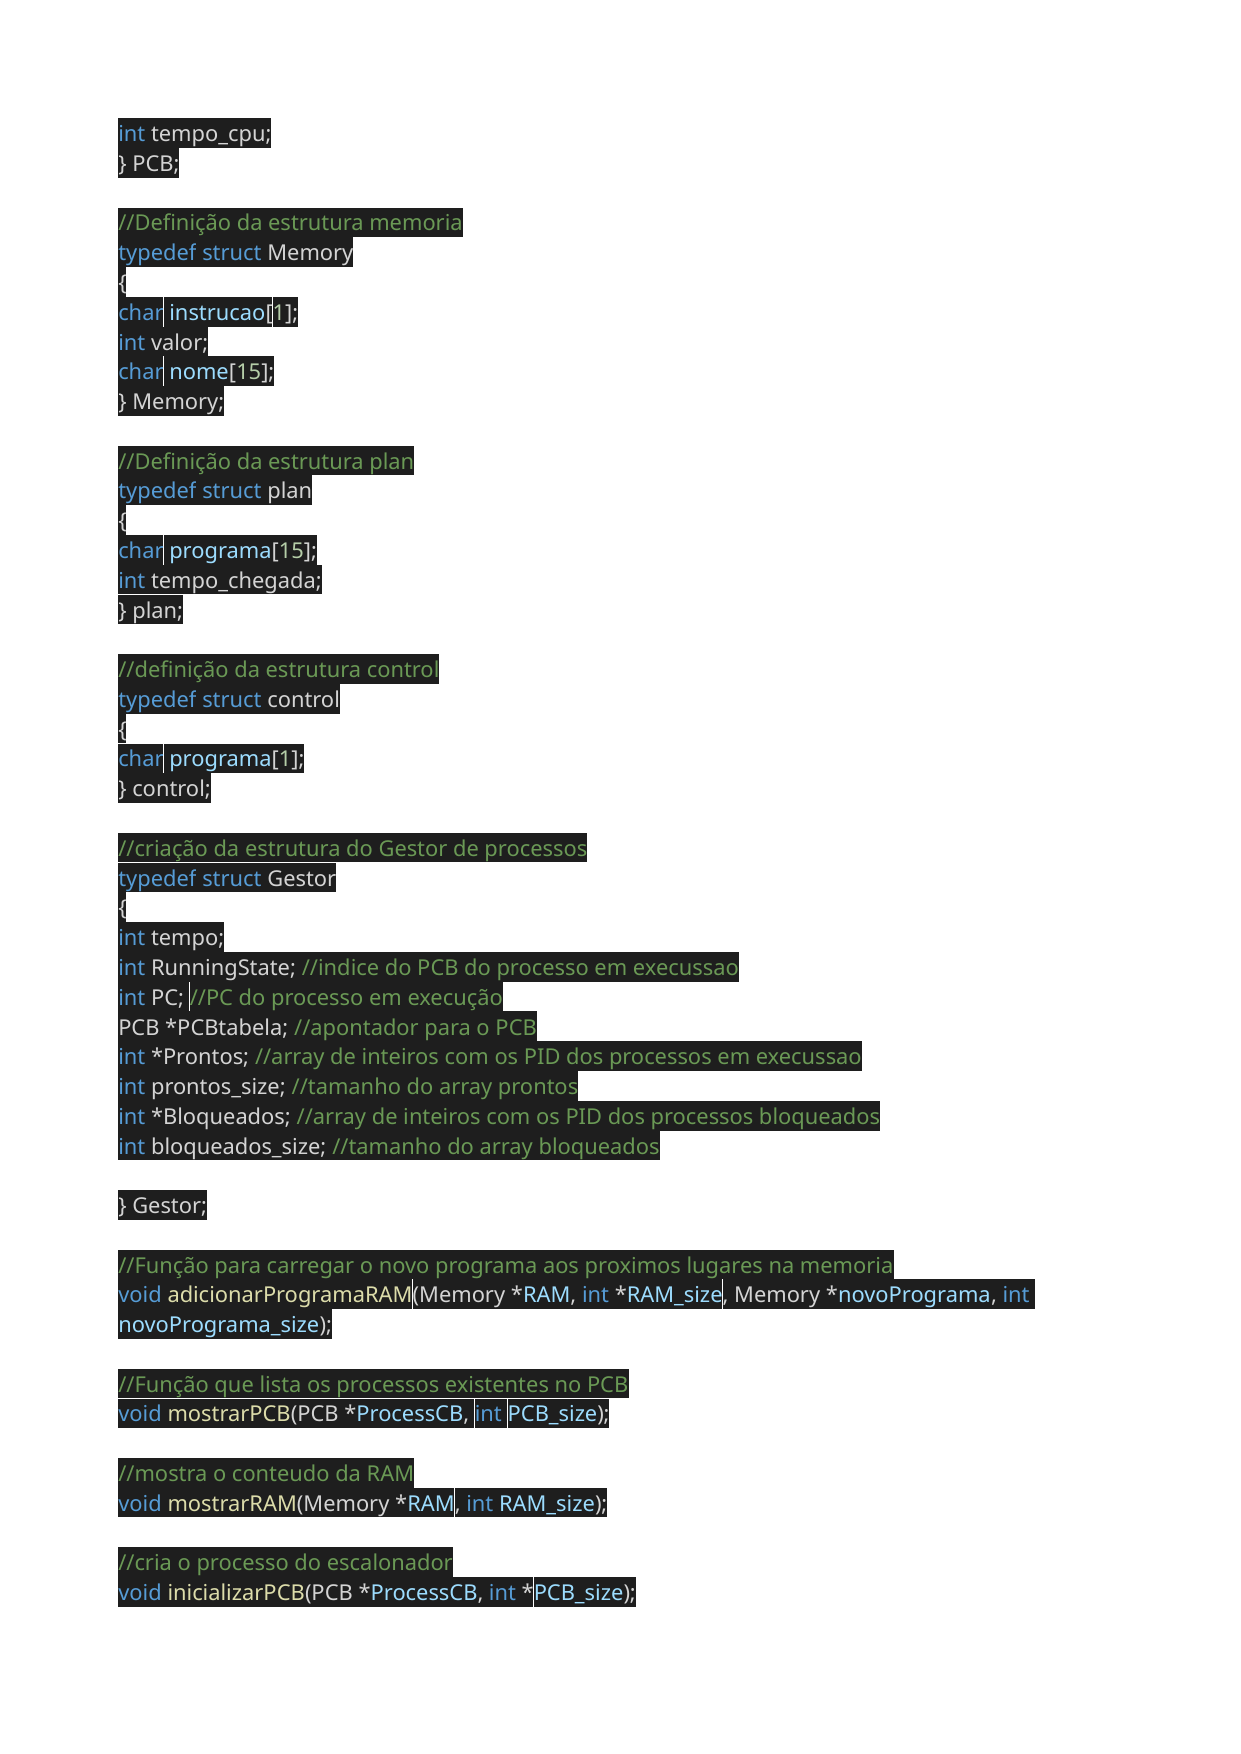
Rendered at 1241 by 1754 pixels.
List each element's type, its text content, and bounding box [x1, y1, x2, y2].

text int tempo_chegada; [118, 565, 1122, 594]
text char nome[15]; [118, 356, 1122, 386]
text //definição da estrutura control [118, 654, 1122, 684]
text void mostrarPCB(PCB *ProcessCB, int PCB_size); [118, 1398, 1122, 1428]
text //Definição da estrutura plan [118, 446, 1122, 475]
text //Função para carregar o novo programa aos proximos lugares na memoria [118, 1249, 1122, 1279]
text int bloqueados_size; //tamanho do array bloqueados [118, 1131, 1122, 1160]
text //cria o processo do escalonador [118, 1547, 1122, 1577]
text PCB *PCBtabela; //apontador para o PCB [118, 1011, 1122, 1041]
text } plan; [118, 594, 1122, 624]
text int *Prontos; //array de inteiros com os PID dos processos em execussao [118, 1041, 1122, 1071]
text typedef struct plan [118, 475, 1122, 505]
text int tempo_cpu; [118, 118, 1122, 148]
text int PC; //PC do processo em execução [118, 982, 1122, 1011]
text //criação da estrutura do Gestor de processos [118, 833, 1122, 862]
text } Gestor; [118, 1190, 1122, 1220]
text } control; [118, 773, 1122, 803]
text char instrucao[1]; [118, 297, 1122, 327]
text //Definição da estrutura memoria [118, 207, 1122, 237]
text //Função que lista os processos existentes no PCB [118, 1369, 1122, 1398]
text } PCB; [118, 148, 1122, 178]
text //mostra o conteudo da RAM [118, 1458, 1122, 1488]
text char programa[15]; [118, 535, 1122, 565]
text int valor; [118, 327, 1122, 356]
text int tempo; [118, 922, 1122, 952]
text int RunningState; //indice do PCB do processo em execussao [118, 952, 1122, 982]
text int prontos_size; //tamanho do array prontos [118, 1071, 1122, 1101]
text void mostrarRAM(Memory *RAM, int RAM_size); [118, 1488, 1122, 1517]
text } Memory; [118, 386, 1122, 416]
text void adicionarProgramaRAM(Memory *RAM, int *RAM_size, Memory *novoPrograma, int novoPrograma_size); [118, 1279, 1122, 1339]
text typedef struct control [118, 684, 1122, 714]
text { [118, 714, 1122, 743]
text char programa[1]; [118, 743, 1122, 773]
text { [118, 267, 1122, 297]
text typedef struct Memory [118, 237, 1122, 267]
text void inicializarPCB(PCB *ProcessCB, int *PCB_size); [118, 1577, 1122, 1607]
text { [118, 505, 1122, 535]
text typedef struct Gestor [118, 862, 1122, 892]
text int *Bloqueados; //array de inteiros com os PID dos processos bloqueados [118, 1101, 1122, 1131]
text { [118, 892, 1122, 922]
